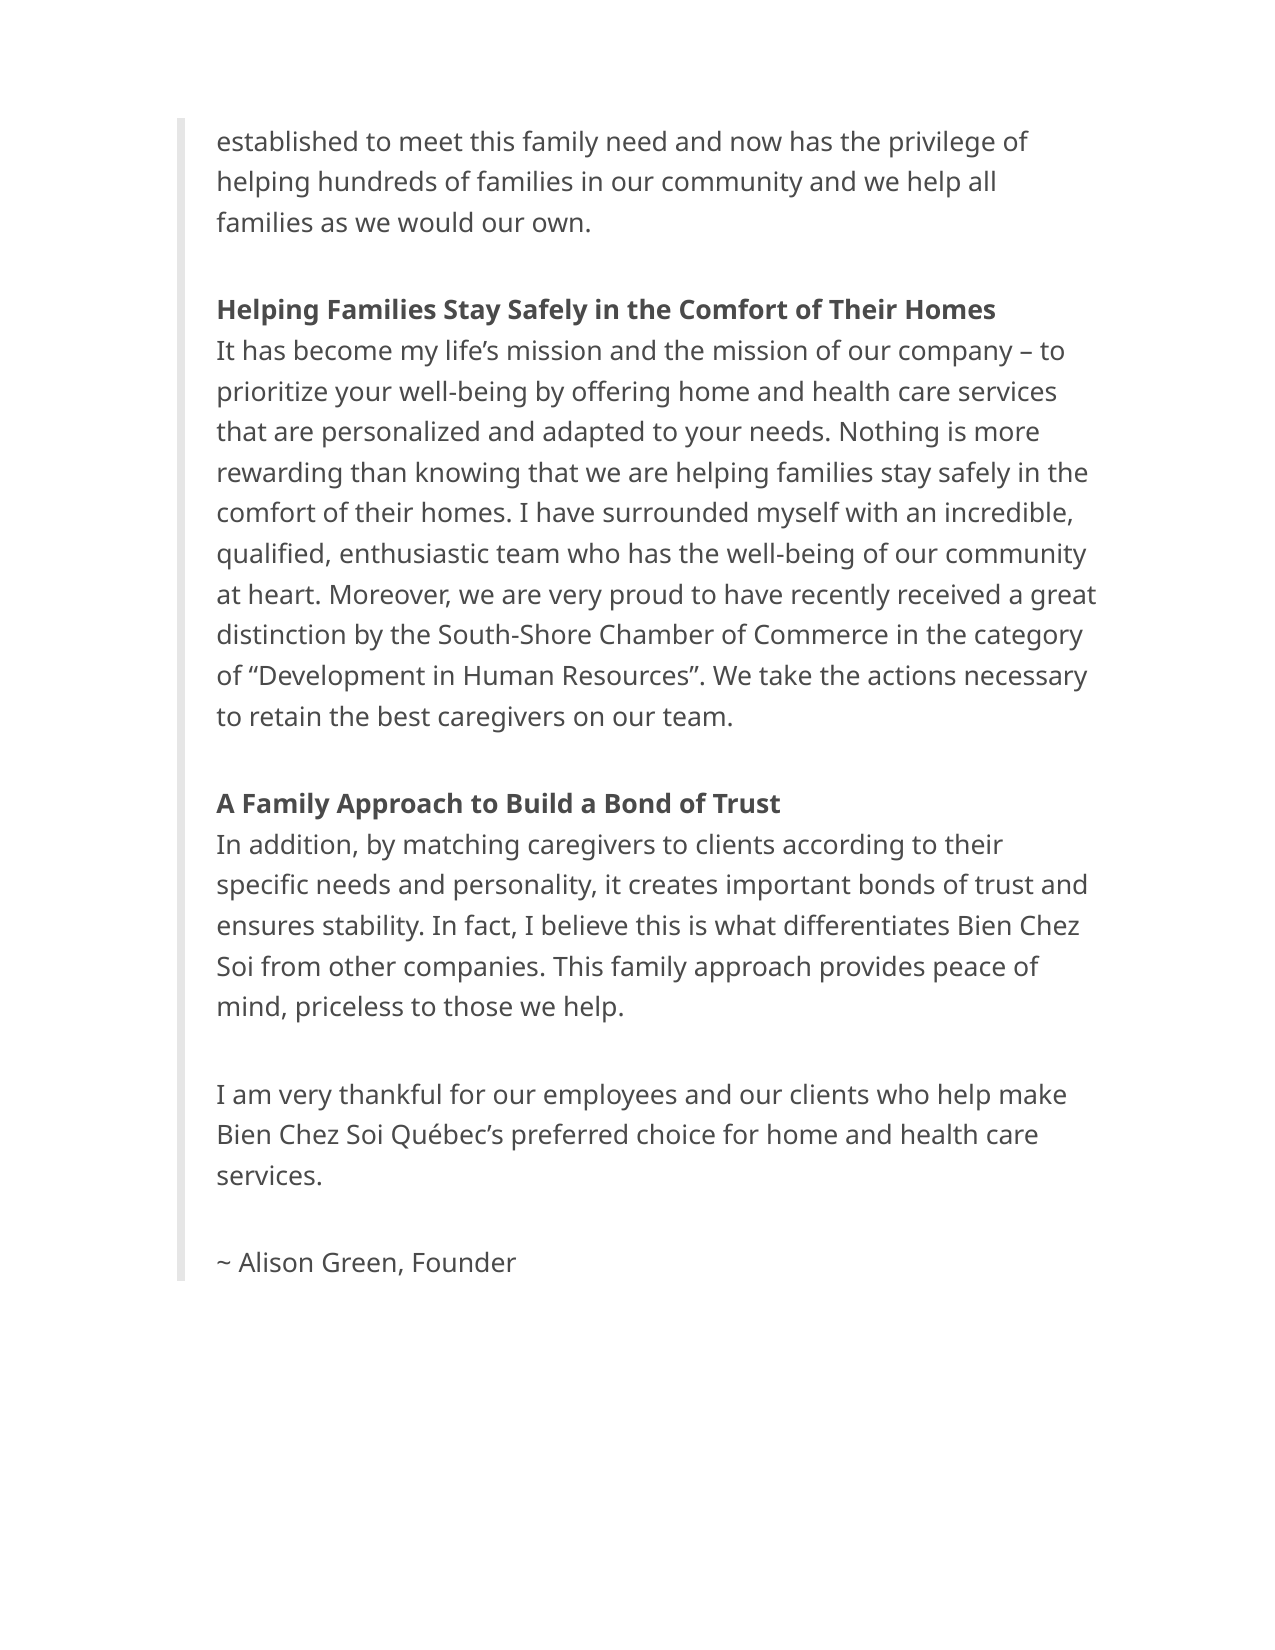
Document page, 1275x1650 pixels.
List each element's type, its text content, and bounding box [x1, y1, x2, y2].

text Helping Families Stay Safely in the Comfort of Their Homes It has become my life’s mission and the mission of our company – to prioritize your well-being by offering home and health care services that are personalized and adapted to your needs. Nothing is more rewarding than knowing that we are helping families stay safely in the comfort of their homes. I have surrounded myself with an incredible, qualified, enthusiastic team who has the well-being of our community at heart. Moreover, we are very proud to have recently received a great distinction by the South-Shore Chamber of Commerce in the category of “Development in Human Resources”. We take the actions necessary to retain the best caregivers on our team. [185, 287, 1098, 734]
text established to meet this family need and now has the privilege of helping hundreds of families in our community and we help all families as we would our own. [185, 118, 1098, 240]
text I am very thankful for our employees and our clients who help make Bien Chez Soi Québec’s preferred choice for home and health care services. [185, 1071, 1098, 1193]
text A Family Approach to Build a Bond of Trust In addition, by matching caregivers to clients according to their specific needs and personality, it creates important bonds of trust and ensures stability. In fact, I believe this is what differentiates Bien Chez Soi from other companies. This family approach provides peace of mind, priceless to those we help. [185, 781, 1098, 1024]
text ~ Alison Green, Founder [185, 1240, 1098, 1281]
